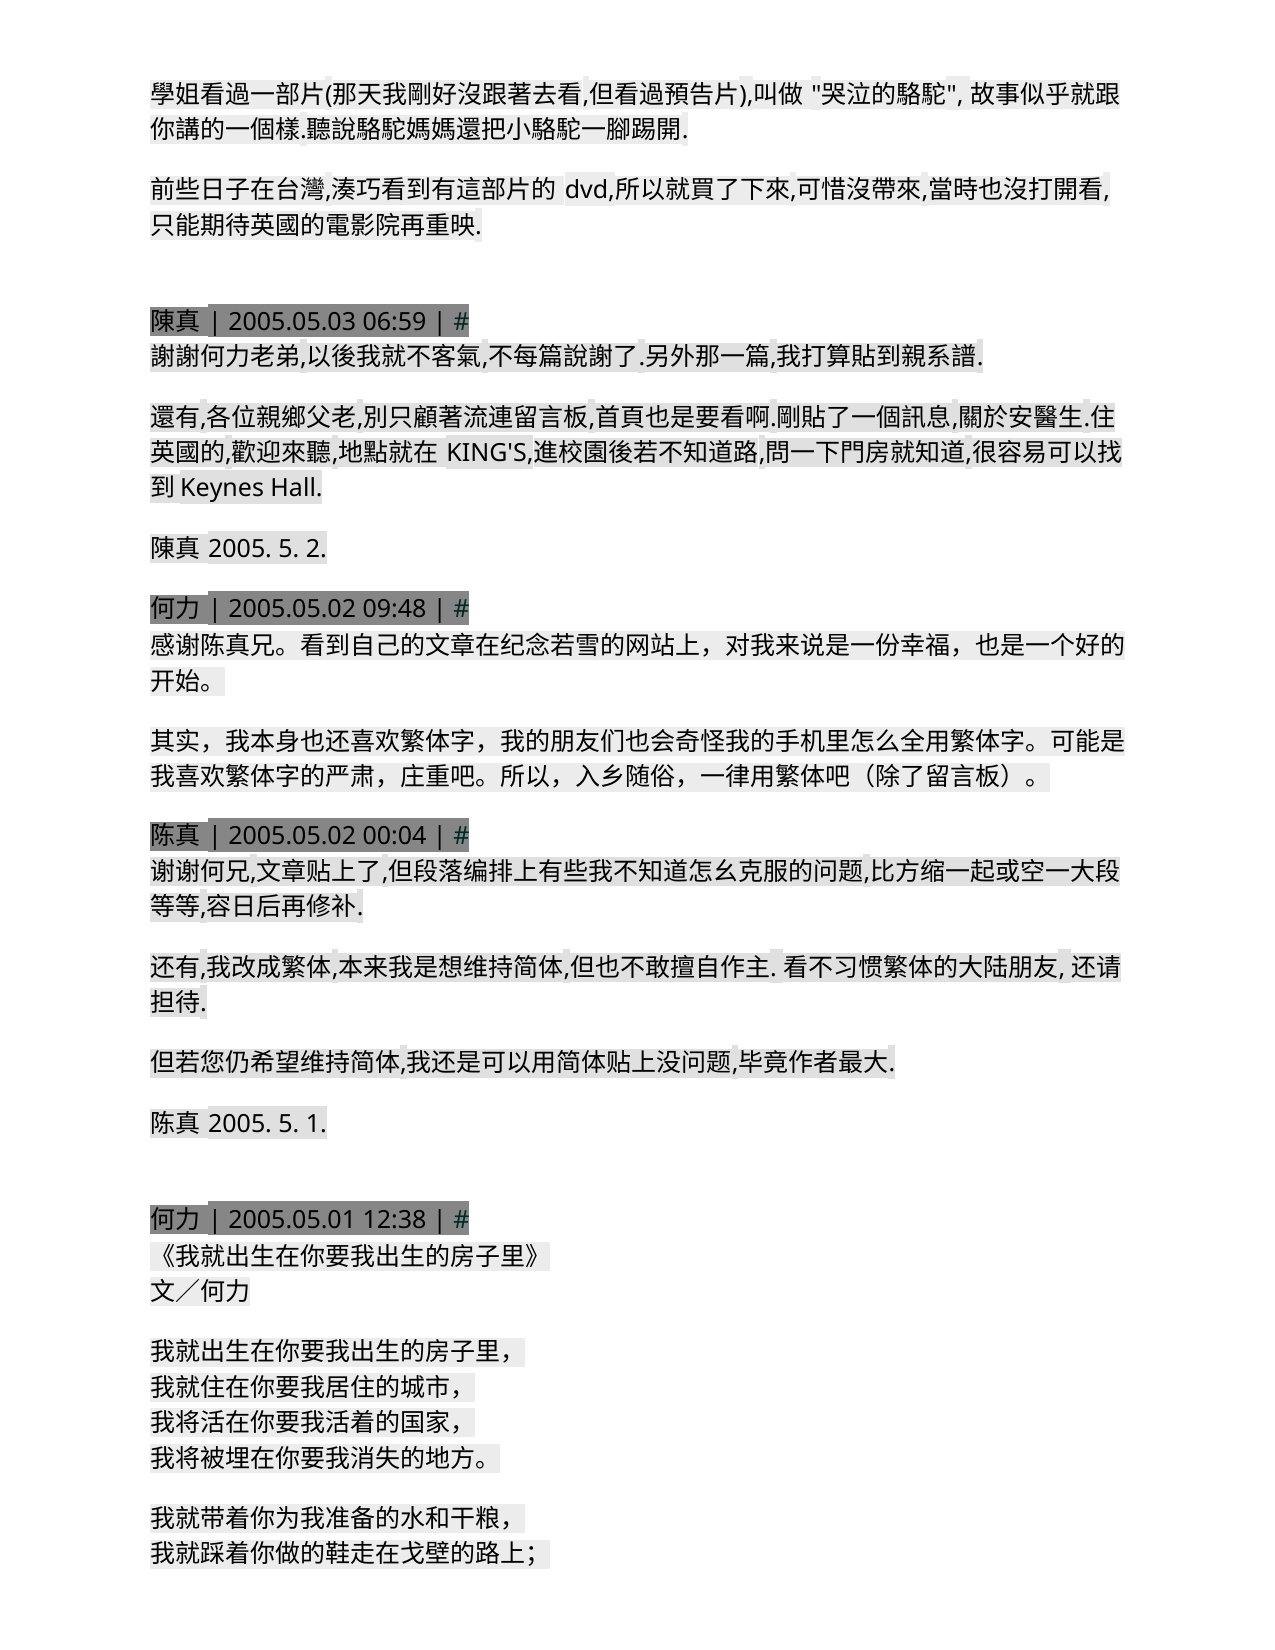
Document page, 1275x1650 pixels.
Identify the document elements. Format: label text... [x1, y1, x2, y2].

text 前些日子在台灣,湊巧看到有這部片的 dvd,所以就買了下來,可惜沒帶來,當時也沒打開看,只能期待英國的電影院再重映. [150, 171, 1125, 277]
text 陈真 | 2005.05.02 00:04 | # [150, 817, 1125, 852]
text 還有,各位親鄉父老,別只顧著流連留言板,首頁也是要看啊.剛貼了一個訊息,關於安醫生.住英國的,歡迎來聽,地點就在 KING'S,進校園後若不知道路,問一下門房就知道,很容易可以找到Keynes Hall. [150, 398, 1125, 504]
text 陈真 2005. 5. 1. [150, 1104, 1125, 1175]
text 其实，我本身也还喜欢繁体字，我的朋友们也会奇怪我的手机里怎么全用繁体字。可能是我喜欢繁体字的严肃，庄重吧。所以，入乡随俗，一律用繁体吧（除了留言板）。 [150, 721, 1125, 792]
text 我就出生在你要我出生的房子里， 我就住在你要我居住的城市， 我将活在你要我活着的国家， 我将被埋在你要我消失的地方。 [150, 1331, 1125, 1473]
text 謝謝何力老弟,以後我就不客氣,不每篇說謝了.另外那一篇,我打算貼到親系譜. [150, 337, 1125, 373]
text 陳真 | 2005.05.03 06:59 | # [150, 302, 1125, 337]
text 但若您仍希望维持简体,我还是可以用简体贴上没问题,毕竟作者最大. [150, 1044, 1125, 1079]
text 我就带着你为我准备的水和干粮， 我就踩着你做的鞋走在戈壁的路上； [150, 1498, 1125, 1569]
text 谢谢何兄,文章贴上了,但段落编排上有些我不知道怎幺克服的问题,比方缩一起或空一大段等等,容日后再修补. [150, 852, 1125, 923]
text 學姐看過一部片(那天我剛好沒跟著去看,但看過預告片),叫做 "哭泣的駱駝", 故事似乎就跟你講的一個樣.聽說駱駝媽媽還把小駱駝一腳踢開. [150, 75, 1125, 146]
text 何力 | 2005.05.01 12:38 | # [150, 1200, 1125, 1235]
text 《我就出生在你要我出生的房子里》 文／何力 [150, 1235, 1125, 1306]
text 陳真 2005. 5. 2. [150, 529, 1125, 564]
text 还有,我改成繁体,本来我是想维持简体,但也不敢擅自作主. 看不习惯繁体的大陆朋友, 还请担待. [150, 948, 1125, 1019]
text 感谢陈真兄。看到自己的文章在纪念若雪的网站上，对我来说是一份幸福，也是一个好的开始。 [150, 625, 1125, 696]
text 何力 | 2005.05.02 09:48 | # [150, 589, 1125, 625]
